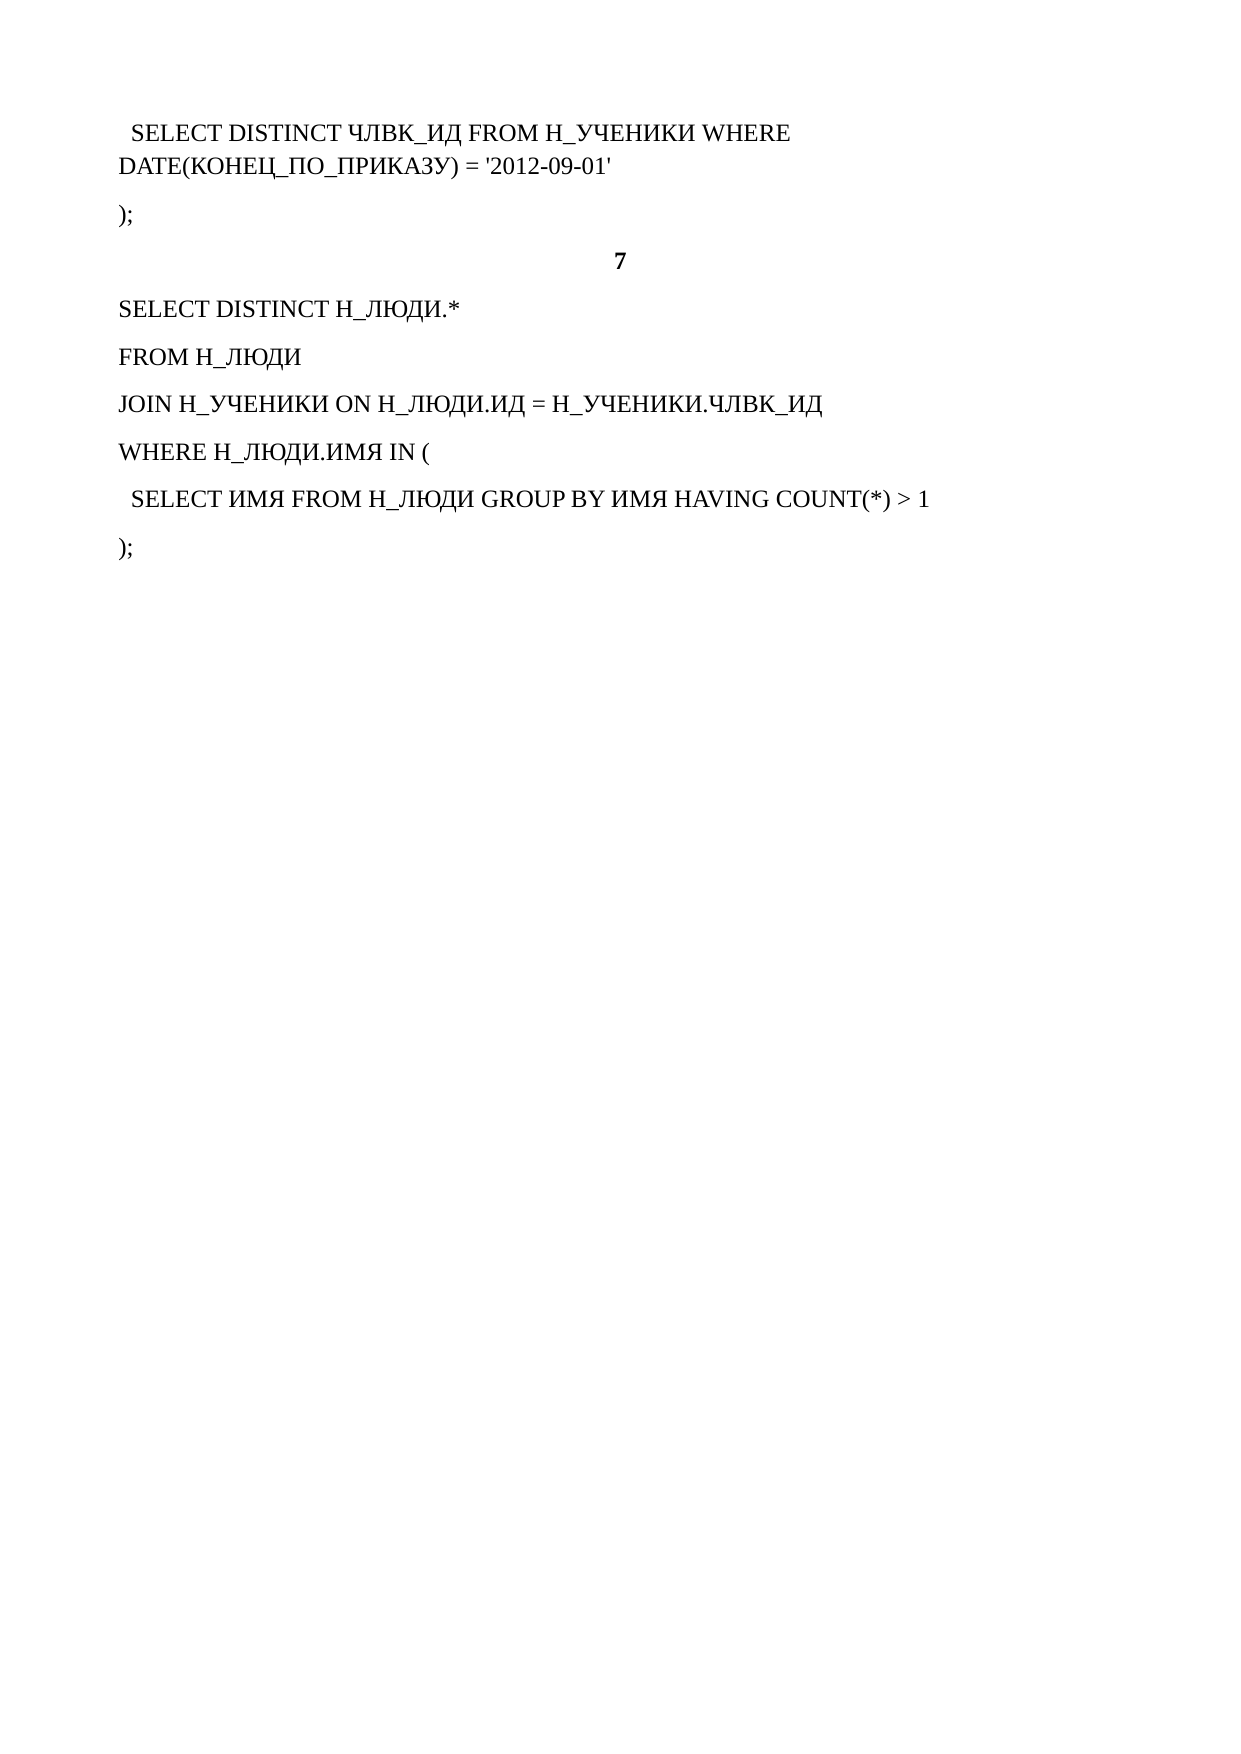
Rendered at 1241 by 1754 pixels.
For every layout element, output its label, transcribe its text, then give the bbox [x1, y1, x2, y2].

text SELECT DISTINCT Н_ЛЮДИ.* [118, 294, 1122, 323]
text 7 [118, 246, 1122, 275]
text FROM Н_ЛЮДИ [118, 342, 1122, 370]
text JOIN Н_УЧЕНИКИ ON Н_ЛЮДИ.ИД = Н_УЧЕНИКИ.ЧЛВК_ИД [118, 389, 1122, 418]
text WHERE Н_ЛЮДИ.ИМЯ IN ( [118, 437, 1122, 466]
text ); [118, 532, 1122, 561]
text ); [118, 199, 1122, 227]
text SELECT DISTINCT ЧЛВК_ИД FROM Н_УЧЕНИКИ WHERE DATE(КОНЕЦ_ПО_ПРИКАЗУ) = '2012-09-01' [118, 118, 1122, 180]
text SELECT ИМЯ FROM Н_ЛЮДИ GROUP BY ИМЯ HAVING COUNT(*) > 1 [118, 484, 1122, 513]
